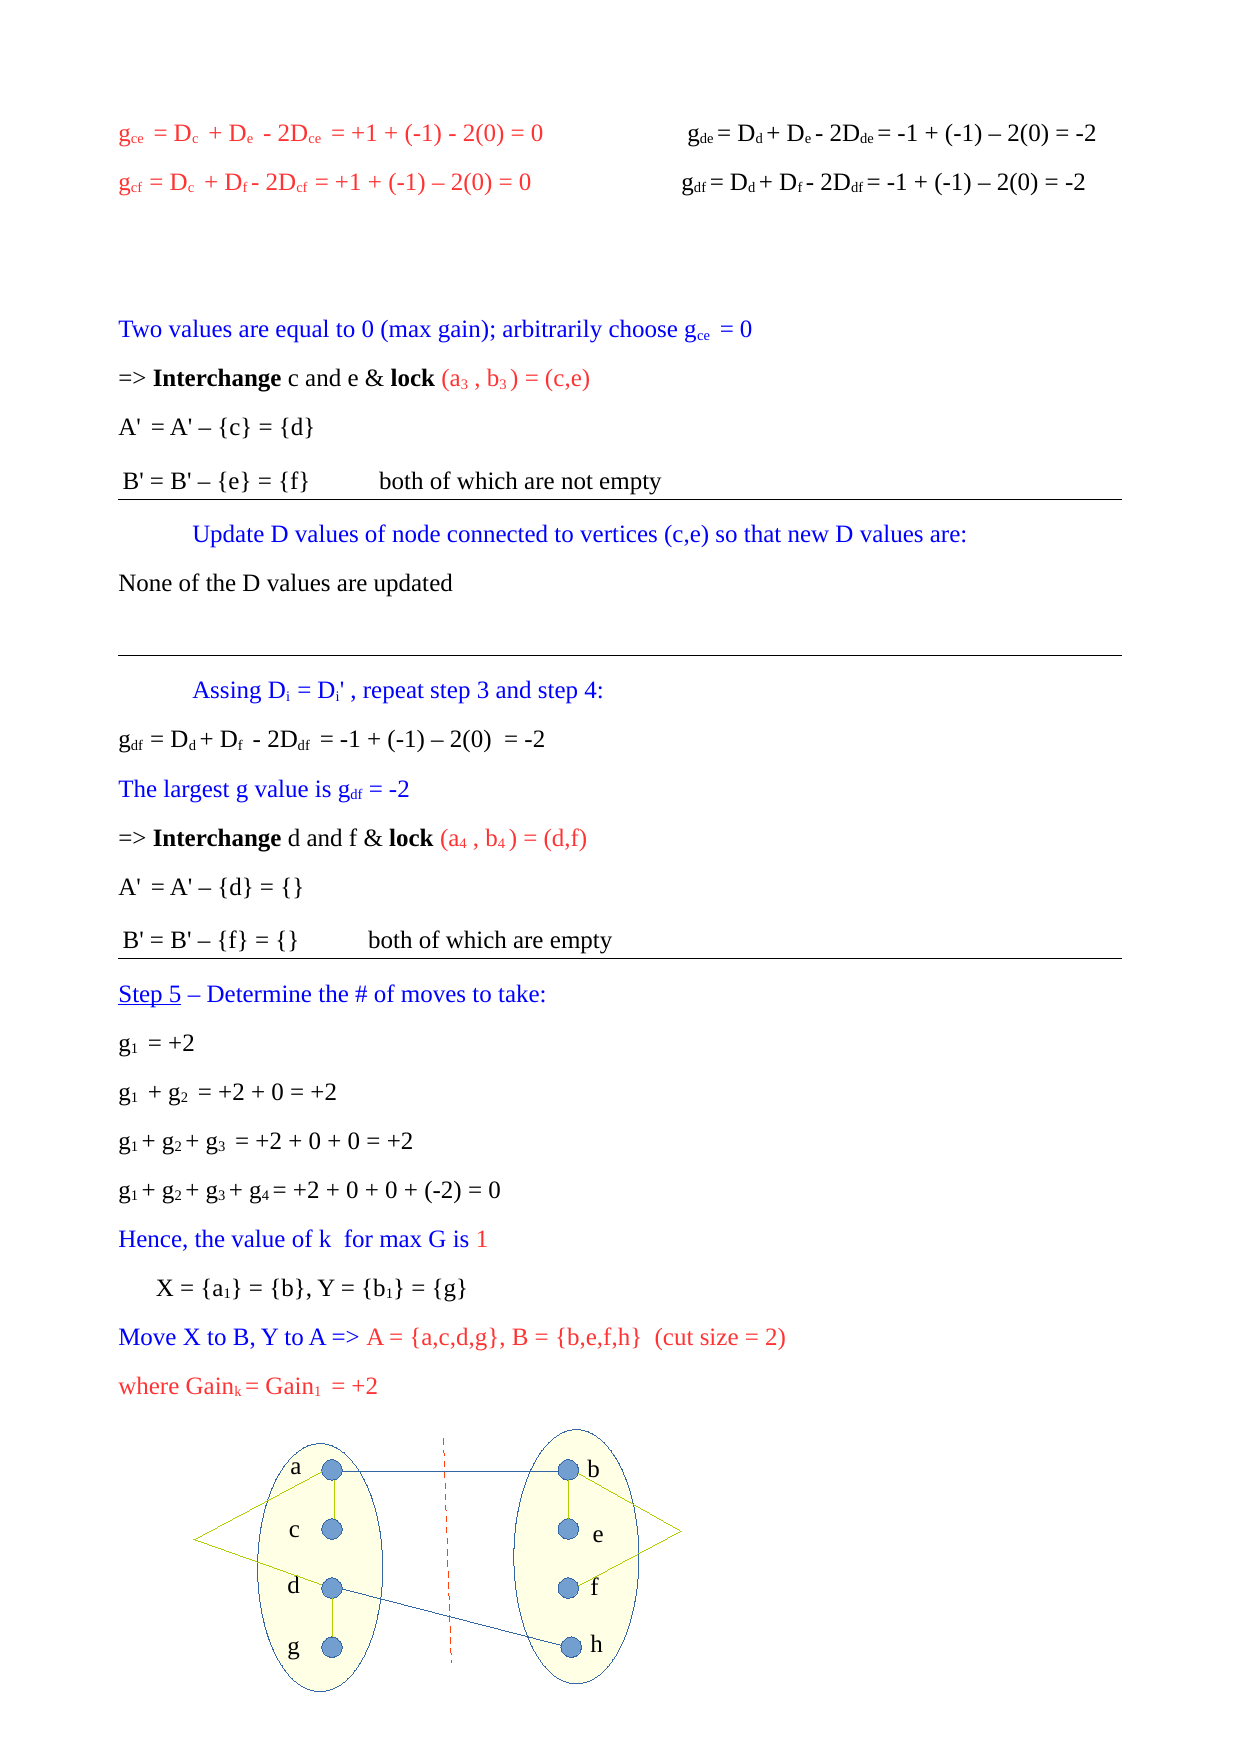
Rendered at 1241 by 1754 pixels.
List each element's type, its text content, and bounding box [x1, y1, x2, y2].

text Step 5 – Determine the # of moves to take: [118, 979, 1122, 1007]
text gce = Dc + De - 2Dce = +1 + (-1) - 2(0) = 0 gde = Dd + De - 2Dde = -1 + (-1) – 2(0) = -2 [118, 118, 1122, 147]
text gcf = Dc + Df - 2Dcf = +1 + (-1) – 2(0) = 0 gdf = Dd + Df - 2Ddf = -1 + (-1) – 2(0) = -2 [118, 167, 1122, 196]
text B' = B' – {e} = {f} both of which are not empty [118, 462, 1122, 499]
text g1 + g2 + g3 + g4 = +2 + 0 + 0 + (-2) = 0 [118, 1175, 1122, 1204]
text Two values are equal to 0 (max gain); arbitrarily choose gce = 0 [118, 314, 1122, 343]
text g1 + g2 + g3 = +2 + 0 + 0 = +2 [118, 1126, 1122, 1155]
text Hence, the value of k for max G is 1 [118, 1224, 1122, 1253]
text A' = A' – {d} = {} [118, 872, 1122, 901]
text => Interchange d and f & lock (a4 , b4 ) = (d,f) [118, 823, 1122, 851]
text Assing Di = Di' , repeat step 3 and step 4: [118, 676, 1122, 704]
text g1 = +2 [118, 1028, 1122, 1057]
text A' = A' – {c} = {d} [118, 412, 1122, 441]
text where Gaink = Gain1 = +2 [118, 1371, 1122, 1400]
text g1 + g2 = +2 + 0 = +2 [118, 1077, 1122, 1106]
text None of the D values are updated [118, 568, 1122, 597]
text Update D values of node connected to vertices (c,e) so that new D values are: [118, 519, 1122, 548]
text B' = B' – {f} = {} both of which are empty [118, 921, 1122, 958]
text The largest g value is gdf = -2 [118, 774, 1122, 802]
text => Interchange c and e & lock (a3 , b3 ) = (c,e) [118, 363, 1122, 392]
text X = {a1} = {b}, Y = {b1} = {g} [118, 1273, 1122, 1302]
text gdf = Dd + Df - 2Ddf = -1 + (-1) – 2(0) = -2 [118, 724, 1122, 753]
text Move X to B, Y to A => A = {a,c,d,g}, B = {b,e,f,h} (cut size = 2) [118, 1322, 1122, 1351]
